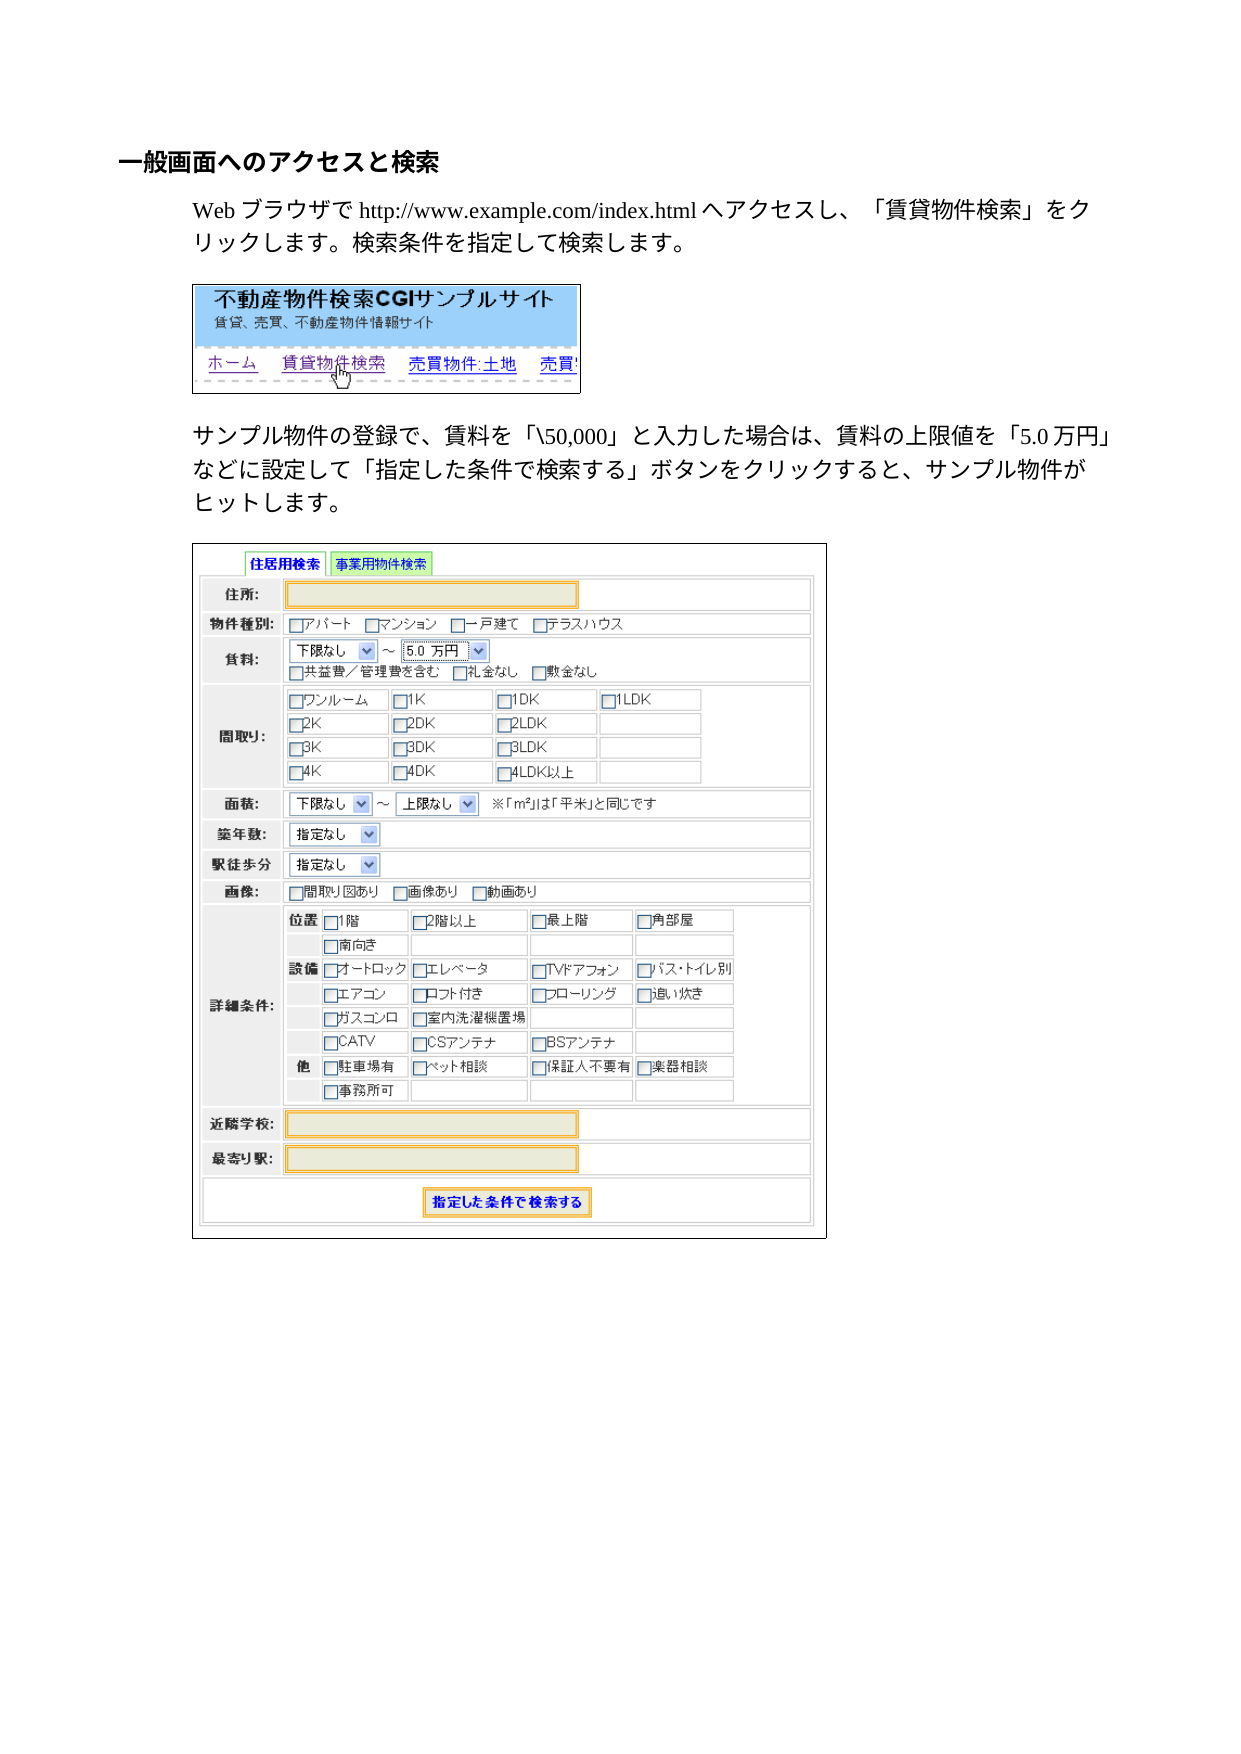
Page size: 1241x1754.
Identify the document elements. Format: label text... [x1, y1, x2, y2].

text Webブラウザでhttp://www.example.com/index.htmlへアクセスし、「賃貸物件検索」をクリックします。検索条件を指定して検索します。 [192, 192, 1122, 258]
subtitle 一般画面へのアクセスと検索 [118, 143, 1122, 179]
picture [195, 286, 577, 390]
text サンプル物件の登録で、賃料を「\50,000」と入力した場合は、賃料の上限値を「5.0万円」などに設定して「指定した条件で検索する」ボタンをクリックすると、サンプル物件がヒットします。 [192, 418, 1122, 518]
picture [195, 546, 824, 1235]
